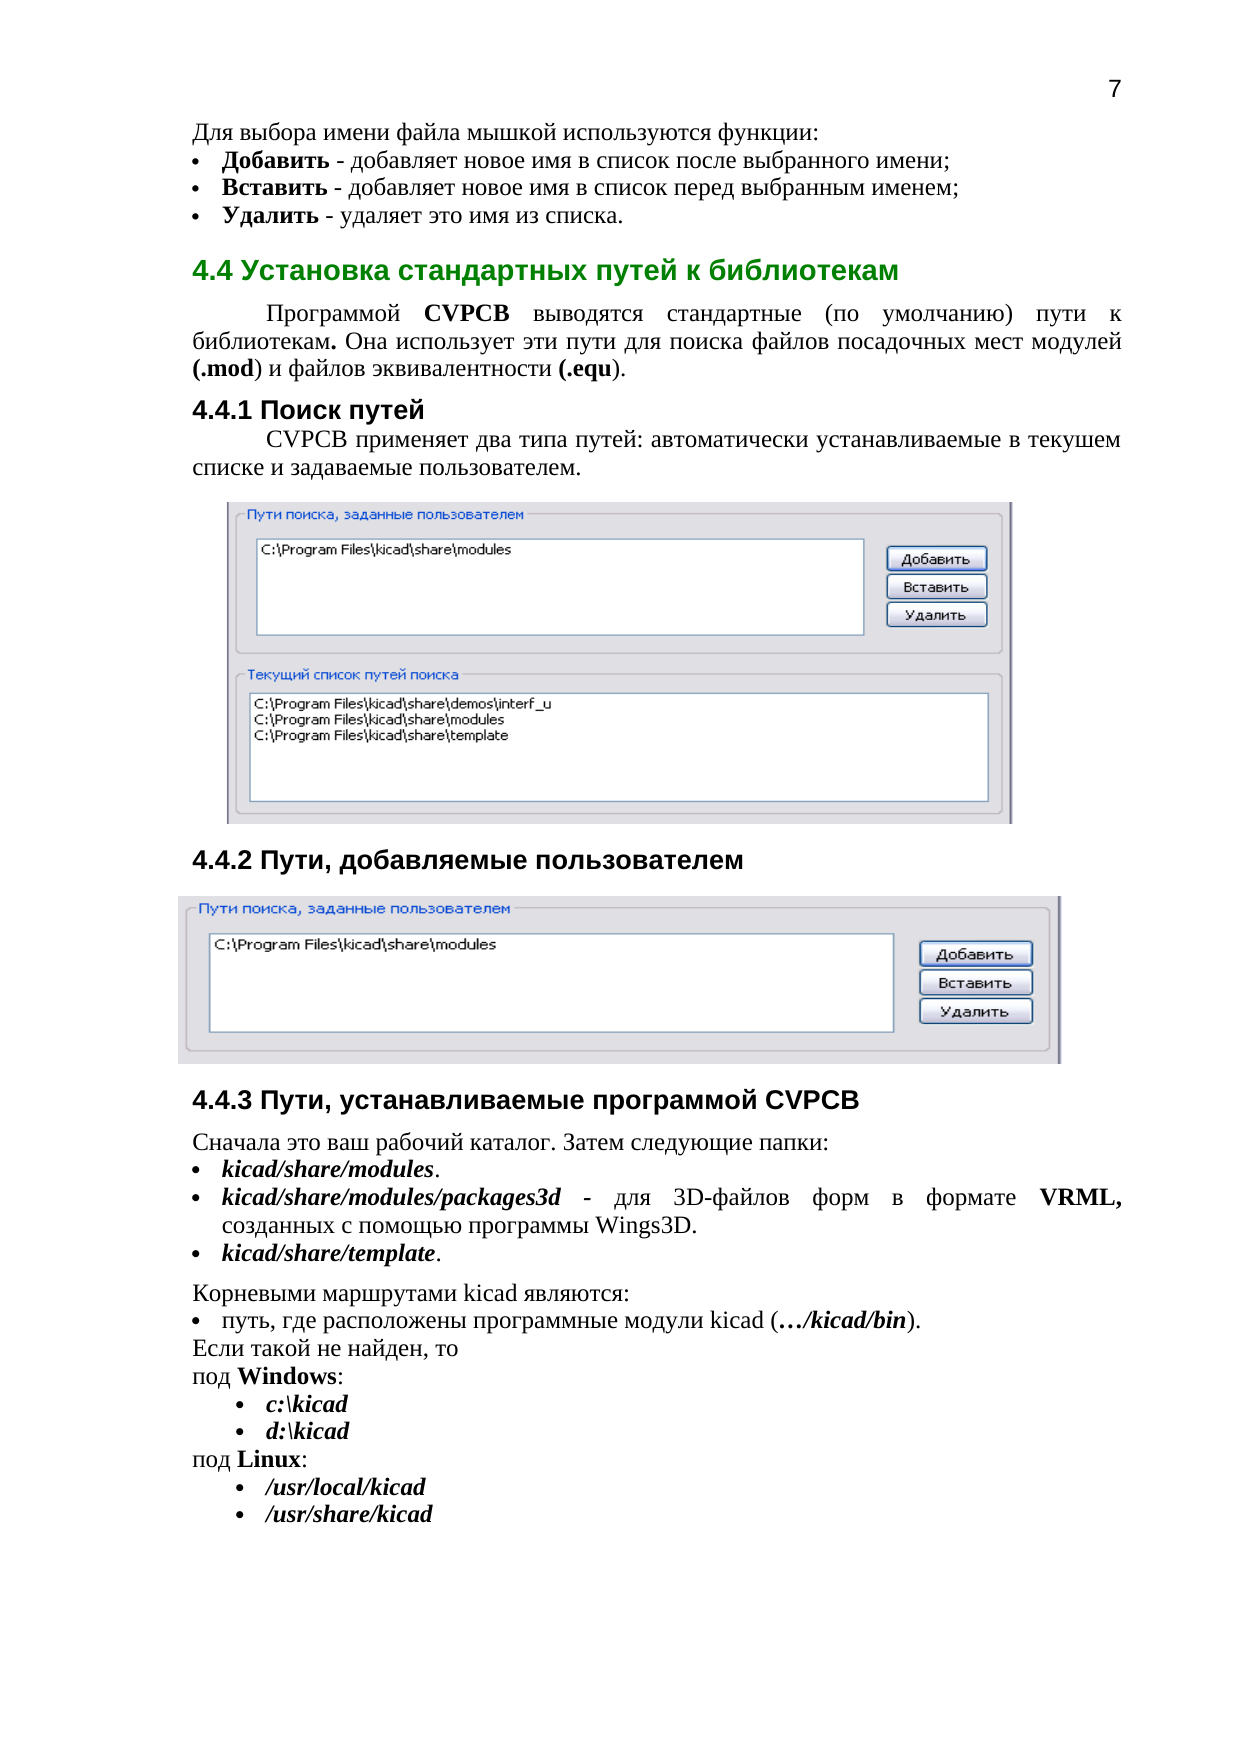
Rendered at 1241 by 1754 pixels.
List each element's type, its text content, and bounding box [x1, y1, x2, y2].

list /usr/share/kicad [222, 1501, 1122, 1528]
text Для выбора имени файла мышкой используются функции: [192, 118, 1122, 146]
list Добавить - добавляет новое имя в список после выбранного имени; [192, 146, 1122, 173]
text Программой CVPCB выводятся стандартные (по умолчанию) пути к библиотекам. Она использует эти пути для поиска файлов посадочных мест модулей (.mod) и файлов эквивалентности (.equ). [192, 299, 1122, 382]
text Корневыми маршрутами kicad являются: [118, 1279, 1122, 1307]
subtitle 4.4.1 Поиск путей [192, 395, 1122, 425]
list kicad/share/modules. [192, 1156, 1122, 1183]
list kicad/share/modules/packages3d - для 3D-файлов форм в формате VRML, созданных с помощью программы Wings3D. [192, 1183, 1122, 1239]
list Удалить - удаляет это имя из списка. [192, 201, 1122, 229]
text под Windows: [192, 1362, 1122, 1390]
picture [178, 896, 1063, 1064]
list d:\kicad [222, 1417, 1122, 1445]
picture [226, 502, 1014, 824]
text CVPCB применяет два типа путей: автоматически устанавливаемые в текушем списке и задаваемые пользователем. [192, 425, 1122, 480]
text Сначала это ваш рабочий каталог. Затем следующие папки: [118, 1128, 1122, 1156]
list kicad/share/template. [192, 1239, 1122, 1266]
text Если такой не найден, то [192, 1334, 1122, 1362]
subtitle 4.4 Установка стандартных путей к библиотекам [192, 254, 1122, 287]
subtitle 4.4.2 Пути, добавляемые пользователем [192, 845, 1122, 875]
subtitle 4.4.3 Пути, устанавливаемые программой CVPCB [192, 1085, 1122, 1115]
list /usr/local/kicad [222, 1473, 1122, 1501]
list Вставить - добавляет новое имя в список перед выбранным именем; [192, 173, 1122, 201]
text под Linux: [192, 1445, 1122, 1473]
list путь, где расположены программные модули kicad (…/kicad/bin). [192, 1307, 1122, 1334]
list c:\kicad [222, 1390, 1122, 1417]
